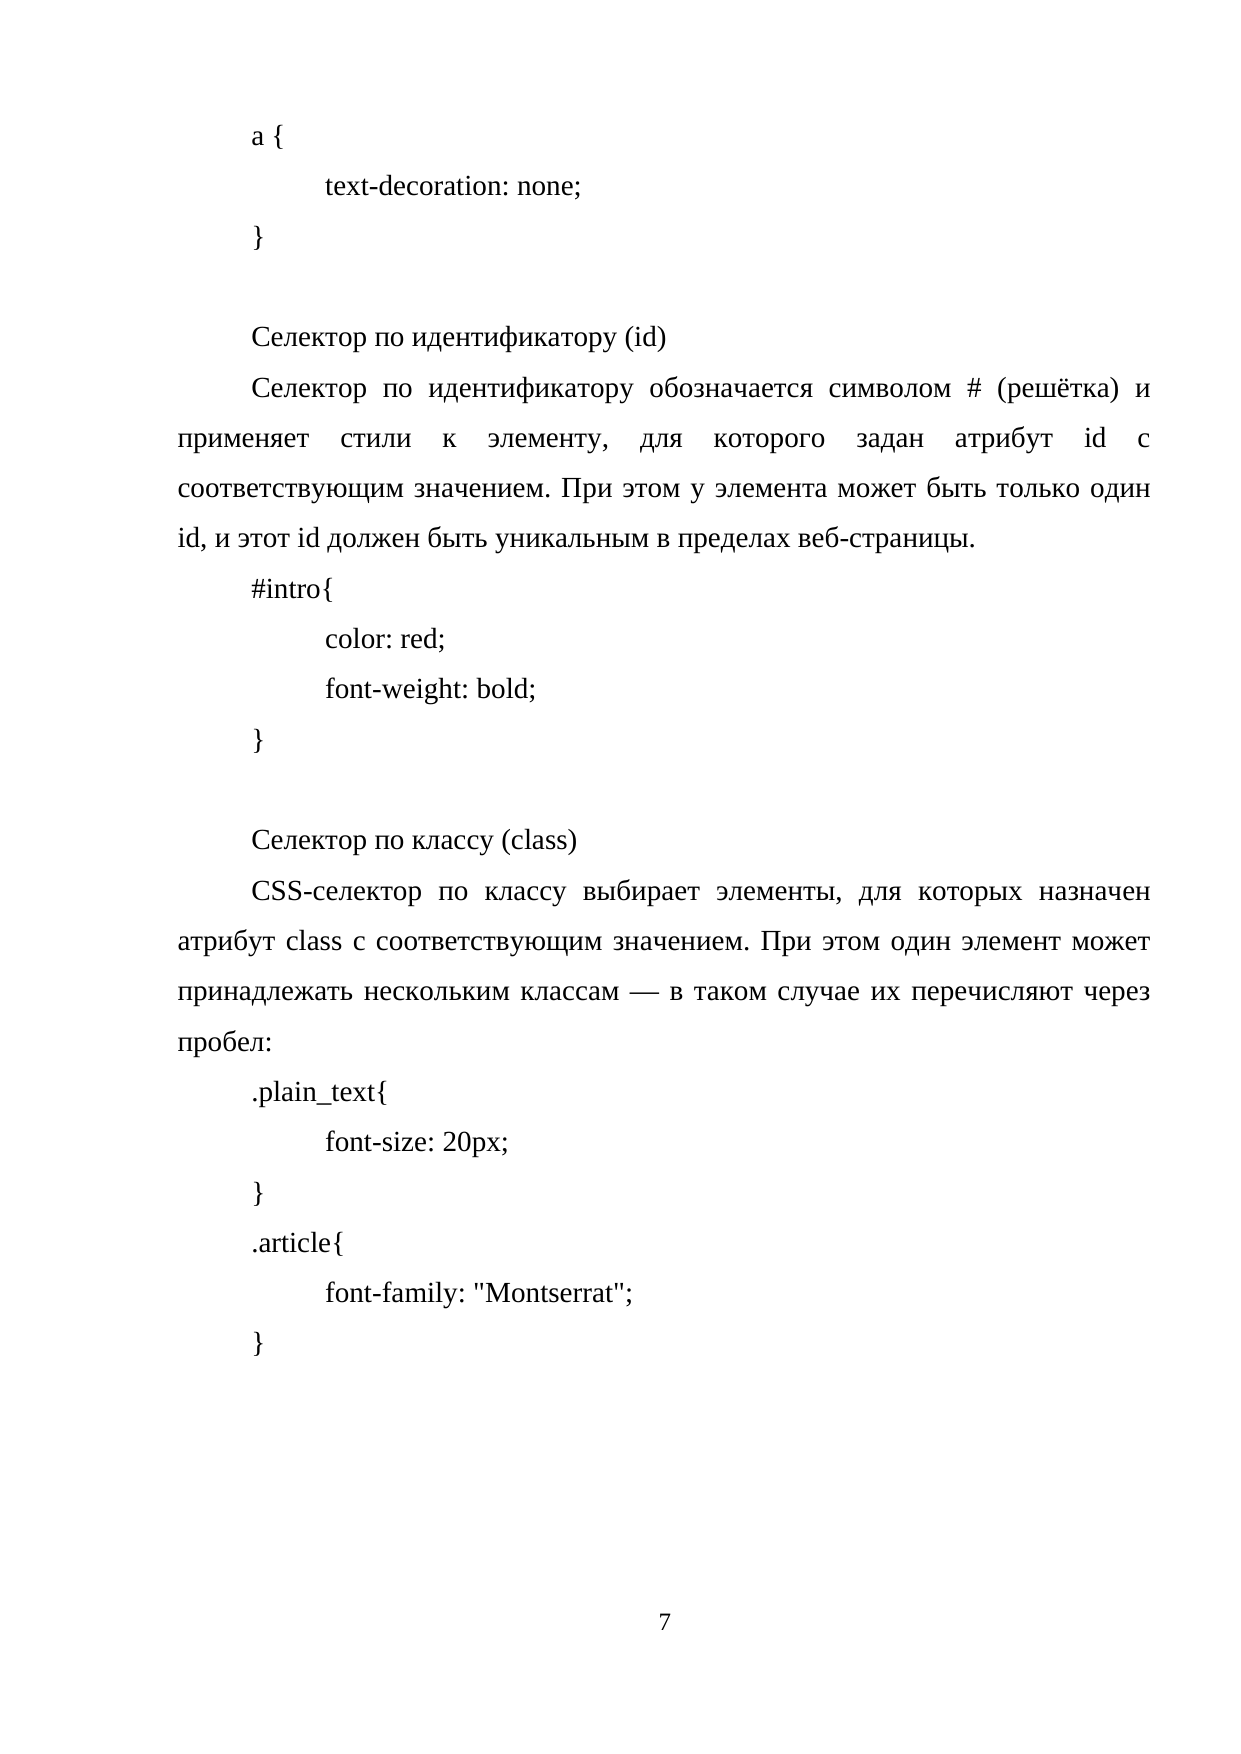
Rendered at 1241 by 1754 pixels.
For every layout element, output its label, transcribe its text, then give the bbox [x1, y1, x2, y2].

text #intro{ [177, 571, 1152, 604]
text .article{ [177, 1225, 1152, 1258]
text font-size: 20px; [177, 1124, 1152, 1158]
text Селектор по идентификатору (id) [177, 319, 1152, 353]
text Селектор по классу (class) [177, 822, 1152, 856]
text } [177, 722, 1152, 755]
text .plain_text{ [177, 1074, 1152, 1108]
text text-decoration: none; [177, 168, 1152, 202]
text font-family: "Montserrat"; [177, 1275, 1152, 1309]
text CSS-селектор по классу выбирает элементы, для которых назначен атрибут class с соответствующим значением. При этом один элемент может принадлежать нескольким классам — в таком случае их перечисляют через пробел: [177, 873, 1152, 1057]
text } [177, 219, 1152, 252]
text } [177, 1175, 1152, 1208]
text a { [177, 118, 1152, 152]
text font-weight: bold; [177, 672, 1152, 705]
text } [177, 1326, 1152, 1359]
text Селектор по идентификатору обозначается символом # (решётка) и применяет стили к элементу, для которого задан атрибут id с соответствующим значением. При этом у элемента может быть только один id, и этот id должен быть уникальным в пределах веб-страницы. [177, 370, 1152, 554]
text color: red; [177, 621, 1152, 655]
